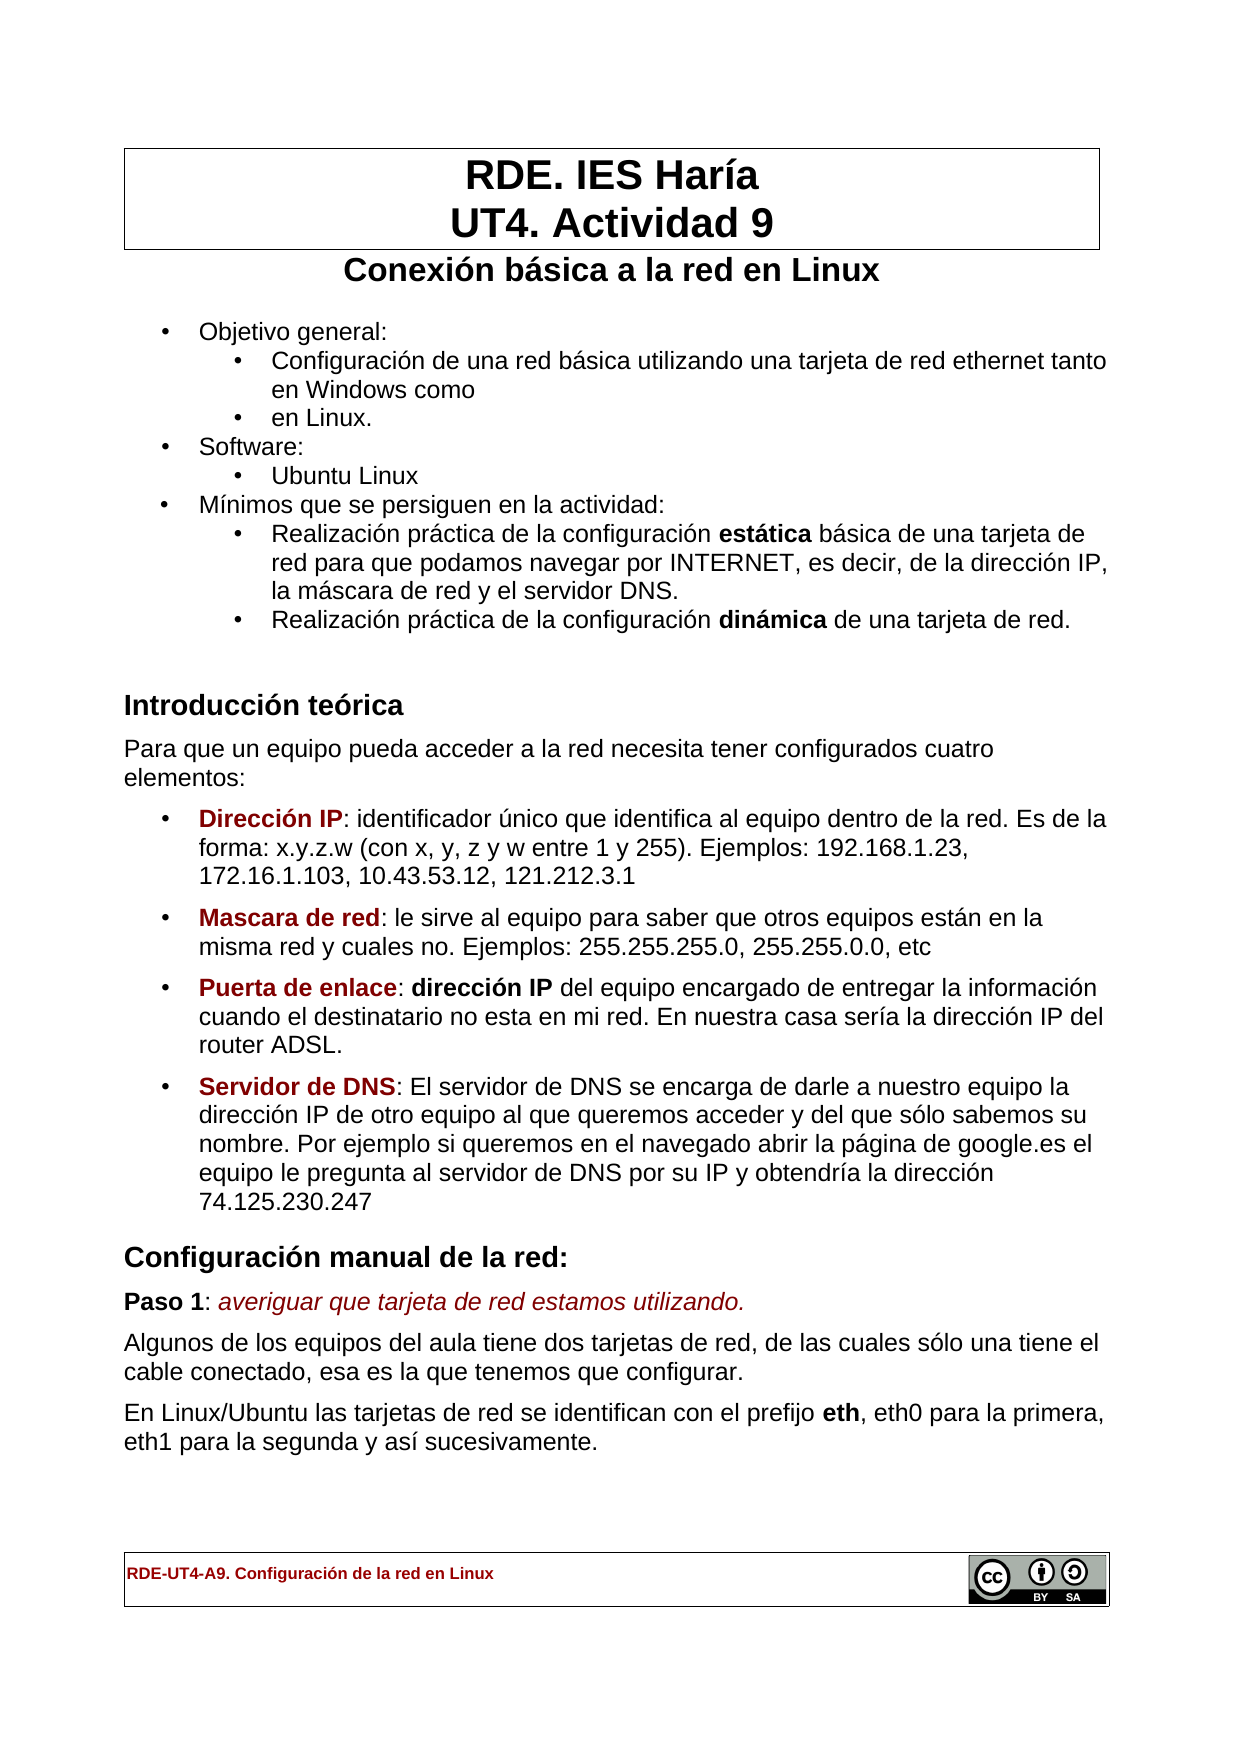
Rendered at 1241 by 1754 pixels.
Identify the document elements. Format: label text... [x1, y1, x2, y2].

text Conexión básica a la red en Linux [123, 250, 1100, 288]
text RDE. IES Haría [125, 149, 1099, 196]
list Realización práctica de la configuración estática básica de una tarjeta de red para que podamos navegar por INTERNET, es decir, de la dirección IP, la máscara de red y el servidor DNS. [233, 519, 1109, 605]
text UT4. Actividad 9 [125, 196, 1099, 249]
list Mascara de red: le sirve al equipo para saber que otros equipos están en la misma red y cuales no. Ejemplos: 255.255.255.0, 255.255.0.0, etc [161, 903, 1109, 960]
subtitle Configuración manual de la red: [123, 1240, 1109, 1274]
picture [968, 1555, 1107, 1604]
list Mínimos que se persiguen en la actividad: [160, 490, 1109, 519]
subtitle Introducción teórica [123, 688, 1109, 721]
list Dirección IP: identificador único que identifica al equipo dentro de la red. Es de la forma: x.y.z.w (con x, y, z y w entre 1 y 255). Ejemplos: 192.168.1.23, 172.16.1.103, 10.43.53.12, 121.212.3.1 [161, 804, 1109, 890]
list Software: [161, 432, 1109, 461]
list en Linux. [233, 403, 1109, 432]
text Paso 1: averiguar que tarjeta de red estamos utilizando. [123, 1286, 1109, 1315]
list Servidor de DNS: El servidor de DNS se encarga de darle a nuestro equipo la dirección IP de otro equipo al que queremos acceder y del que sólo sabemos su nombre. Por ejemplo si queremos en el navegado abrir la página de google.es el equipo le pregunta al servidor de DNS por su IP y obtendría la dirección 74.125.230.247 [161, 1072, 1109, 1215]
list Ubuntu Linux [233, 461, 1109, 490]
list Puerta de enlace: dirección IP del equipo encargado de entregar la información cuando el destinatario no esta en mi red. En nuestra casa sería la dirección IP del router ADSL. [161, 973, 1109, 1059]
text Para que un equipo pueda acceder a la red necesita tener configurados cuatro elementos: [123, 734, 1109, 791]
text En Linux/Ubuntu las tarjetas de red se identifican con el prefijo eth, eth0 para la primera, eth1 para la segunda y así sucesivamente. [123, 1398, 1109, 1455]
list Objetivo general: [161, 317, 1109, 346]
list Realización práctica de la configuración dinámica de una tarjeta de red. [233, 605, 1109, 634]
list Configuración de una red básica utilizando una tarjeta de red ethernet tanto en Windows como [233, 346, 1109, 403]
text Algunos de los equipos del aula tiene dos tarjetas de red, de las cuales sólo una tiene el cable conectado, esa es la que tenemos que configurar. [123, 1328, 1109, 1385]
